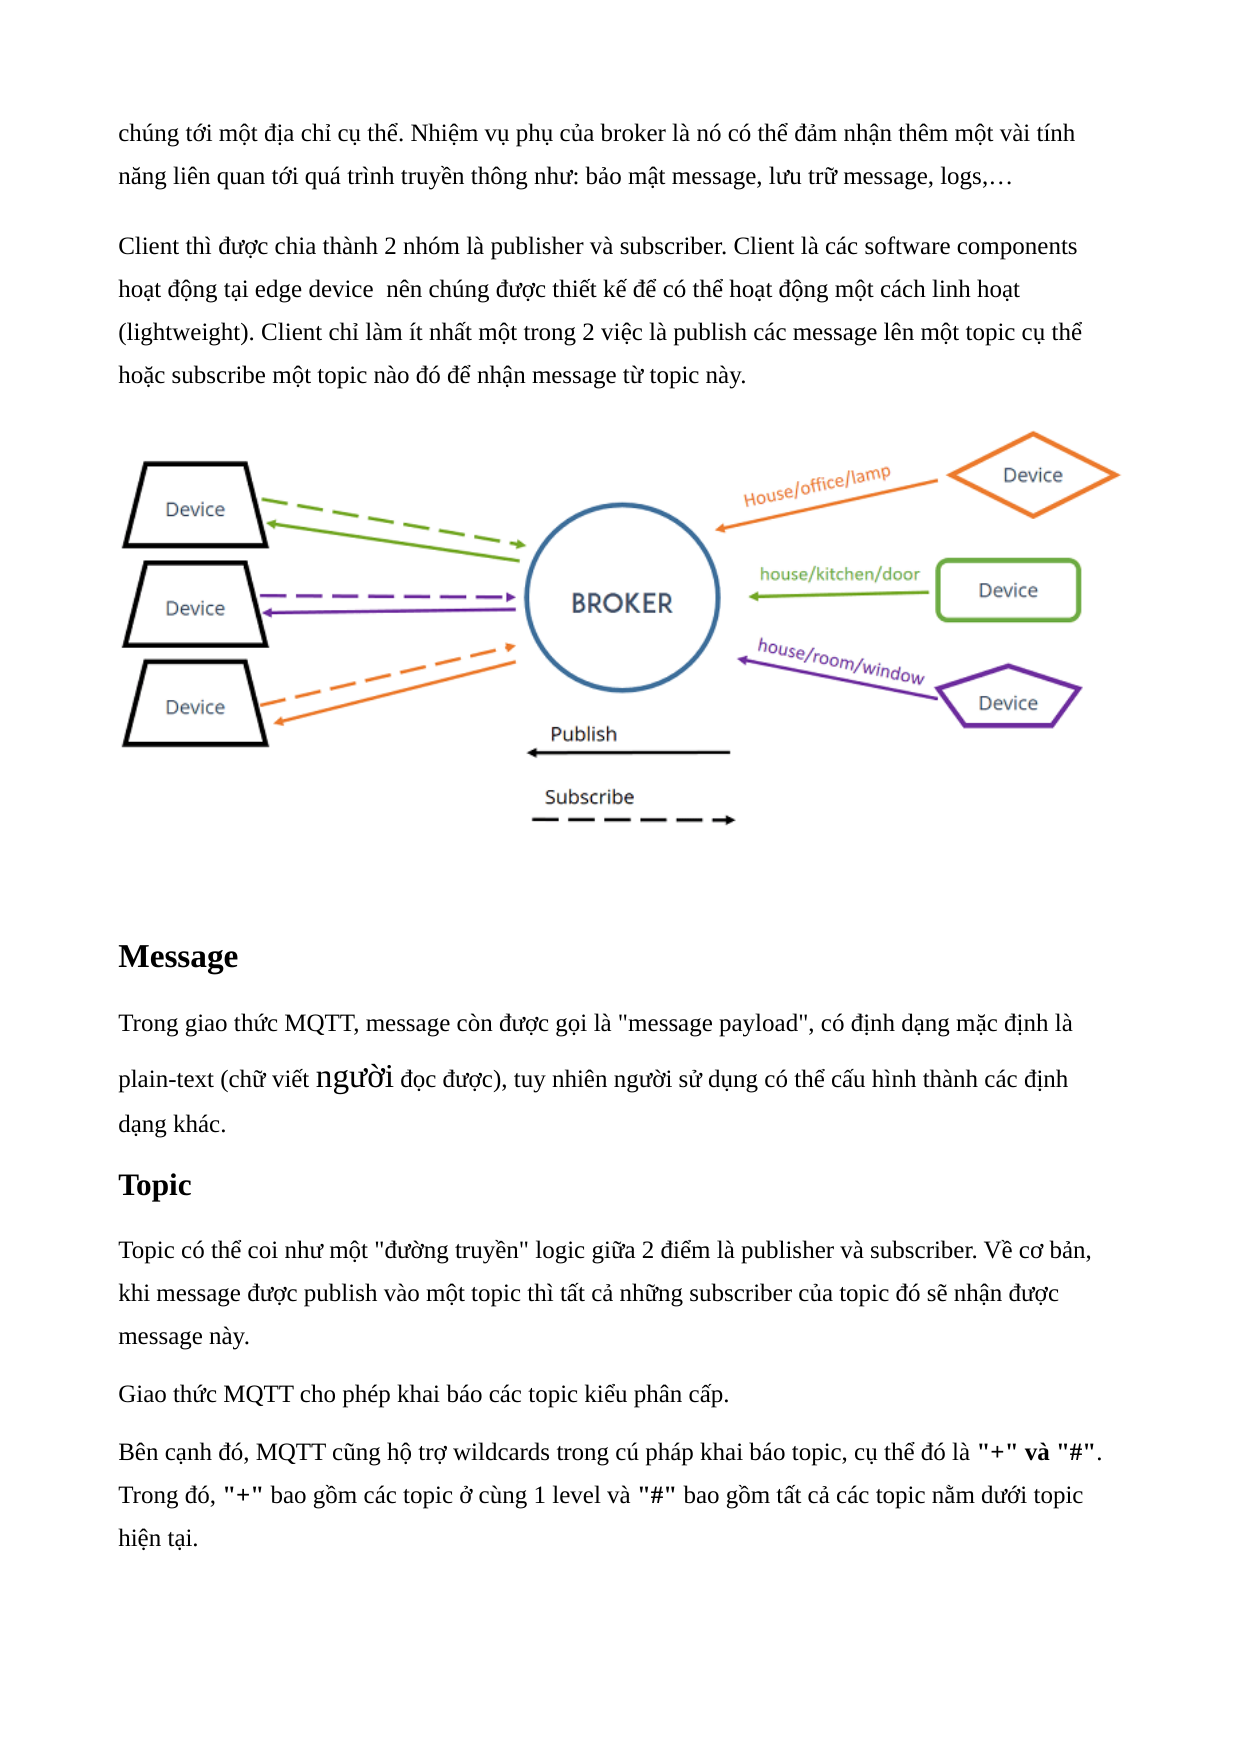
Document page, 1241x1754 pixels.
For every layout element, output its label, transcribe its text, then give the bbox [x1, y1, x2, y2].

text Giao thức MQTT cho phép khai báo các topic kiểu phân cấp. [118, 1379, 1122, 1408]
text Client thì được chia thành 2 nhóm là publisher và subscriber. Client là các software components hoạt động tại edge device nên chúng được thiết kế để có thể hoạt động một cách linh hoạt (lightweight). Client chỉ làm ít nhất một trong 2 việc là publish các message lên một topic cụ thể hoặc subscribe một topic nào đó để nhận message từ topic này. [118, 231, 1122, 389]
text Bên cạnh đó, MQTT cũng hộ trợ wildcards trong cú pháp khai báo topic, cụ thể đó là "+" và "#". Trong đó, "+" bao gồm các topic ở cùng 1 level và "#" bao gồm tất cả các topic nằm dưới topic hiện tại. [118, 1437, 1122, 1552]
text Topic có thể coi như một "đường truyền" logic giữa 2 điểm là publisher và subscriber. Về cơ bản, khi message được publish vào một topic thì tất cả những subscriber của topic đó sẽ nhận được message này. [118, 1235, 1122, 1350]
text Trong giao thức MQTT, message còn được gọi là "message payload", có định dạng mặc định là plain-text (chữ viết người đọc được), tuy nhiên người sử dụng có thể cấu hình thành các định dạng khác. [118, 1008, 1122, 1138]
text chúng tới một địa chỉ cụ thể. Nhiệm vụ phụ của broker là nó có thể đảm nhận thêm một vài tính năng liên quan tới quá trình truyền thông như: bảo mật message, lưu trữ message, logs,… [118, 118, 1122, 190]
text Message [118, 936, 1122, 974]
picture [118, 430, 1123, 836]
text Topic [118, 1167, 1122, 1202]
